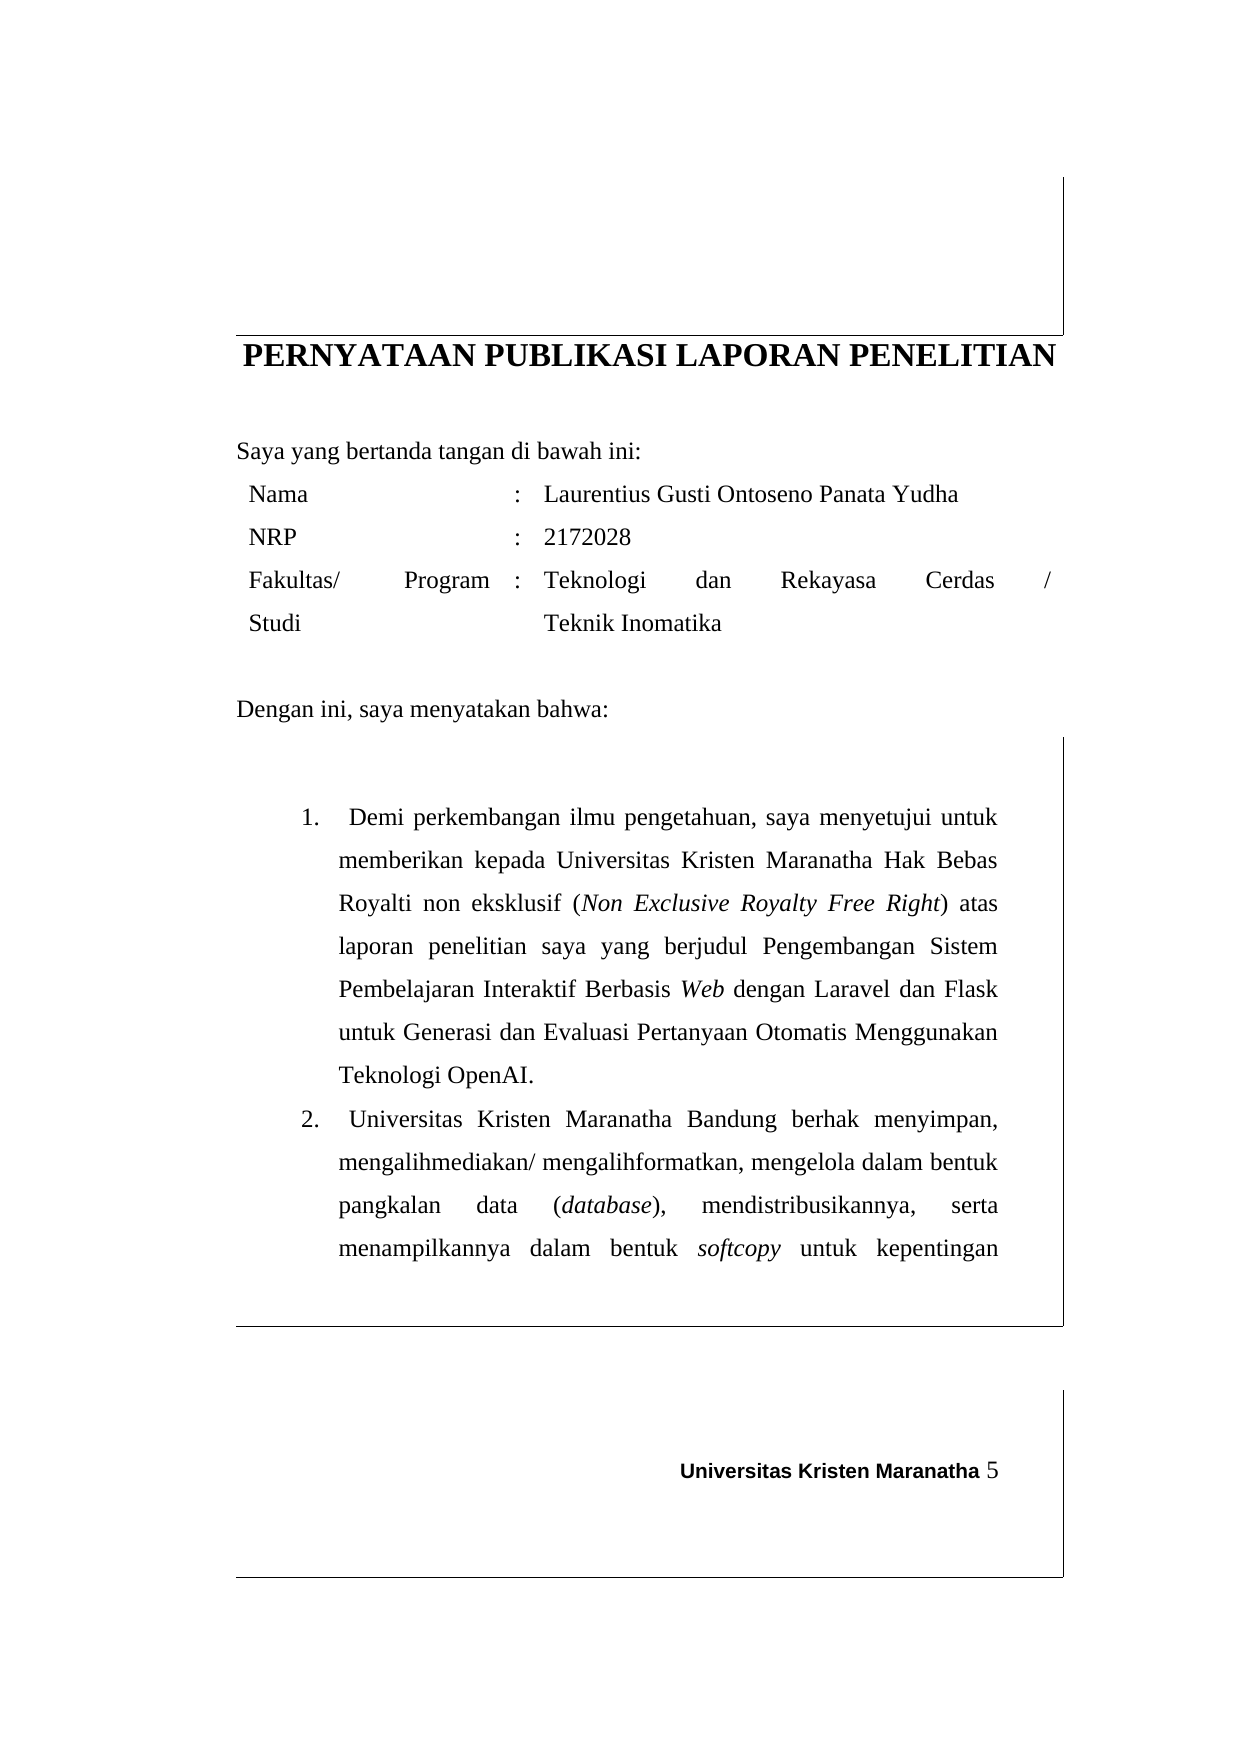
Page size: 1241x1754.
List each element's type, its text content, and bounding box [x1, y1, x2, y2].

list Universitas Kristen Maranatha Bandung berhak menyimpan, mengalihmediakan/ mengalihformatkan, mengelola dalam bentuk pangkalan data (database), mendistribusikannya, serta menampilkannya dalam bentuk softcopy untuk kepentingan akademis tanpa perlu meminta izin dari saya selama tetap mencantumkan nama saya sebagai penulis/ pencipta. [236, 1039, 1063, 1326]
text Dengan ini, saya menyatakan bahwa: [236, 694, 1063, 723]
table_cell NRP [236, 522, 502, 565]
table_cell Fakultas/ Program Studi [236, 565, 502, 651]
table_header Laurentius Gusti Ontoseno Panata Yudha [532, 479, 1063, 522]
table_cell Teknologi dan Rekayasa Cerdas / Teknik Inomatika [532, 565, 1063, 651]
table_header Nama [236, 479, 502, 522]
table_cell 2172028 [532, 522, 1063, 565]
table_cell : [502, 522, 532, 565]
text Saya yang bertanda tangan di bawah ini: [236, 436, 1063, 464]
list Demi perkembangan ilmu pengetahuan, saya menyetujui untuk memberikan kepada Universitas Kristen Maranatha Hak Bebas Royalti non eksklusif (Non Exclusive Royalty Free Right) atas laporan penelitian saya yang berjudul Pengembangan Sistem Pembelajaran Interaktif Berbasis Web dengan Laravel dan Flask untuk Generasi dan Evaluasi Pertanyaan Otomatis Menggunakan Teknologi OpenAI. [236, 737, 1063, 1039]
subtitle PERNYATAAN PUBLIKASI LAPORAN PENELITIAN [236, 335, 1063, 373]
table_cell : [502, 565, 532, 651]
table_header : [502, 479, 532, 522]
